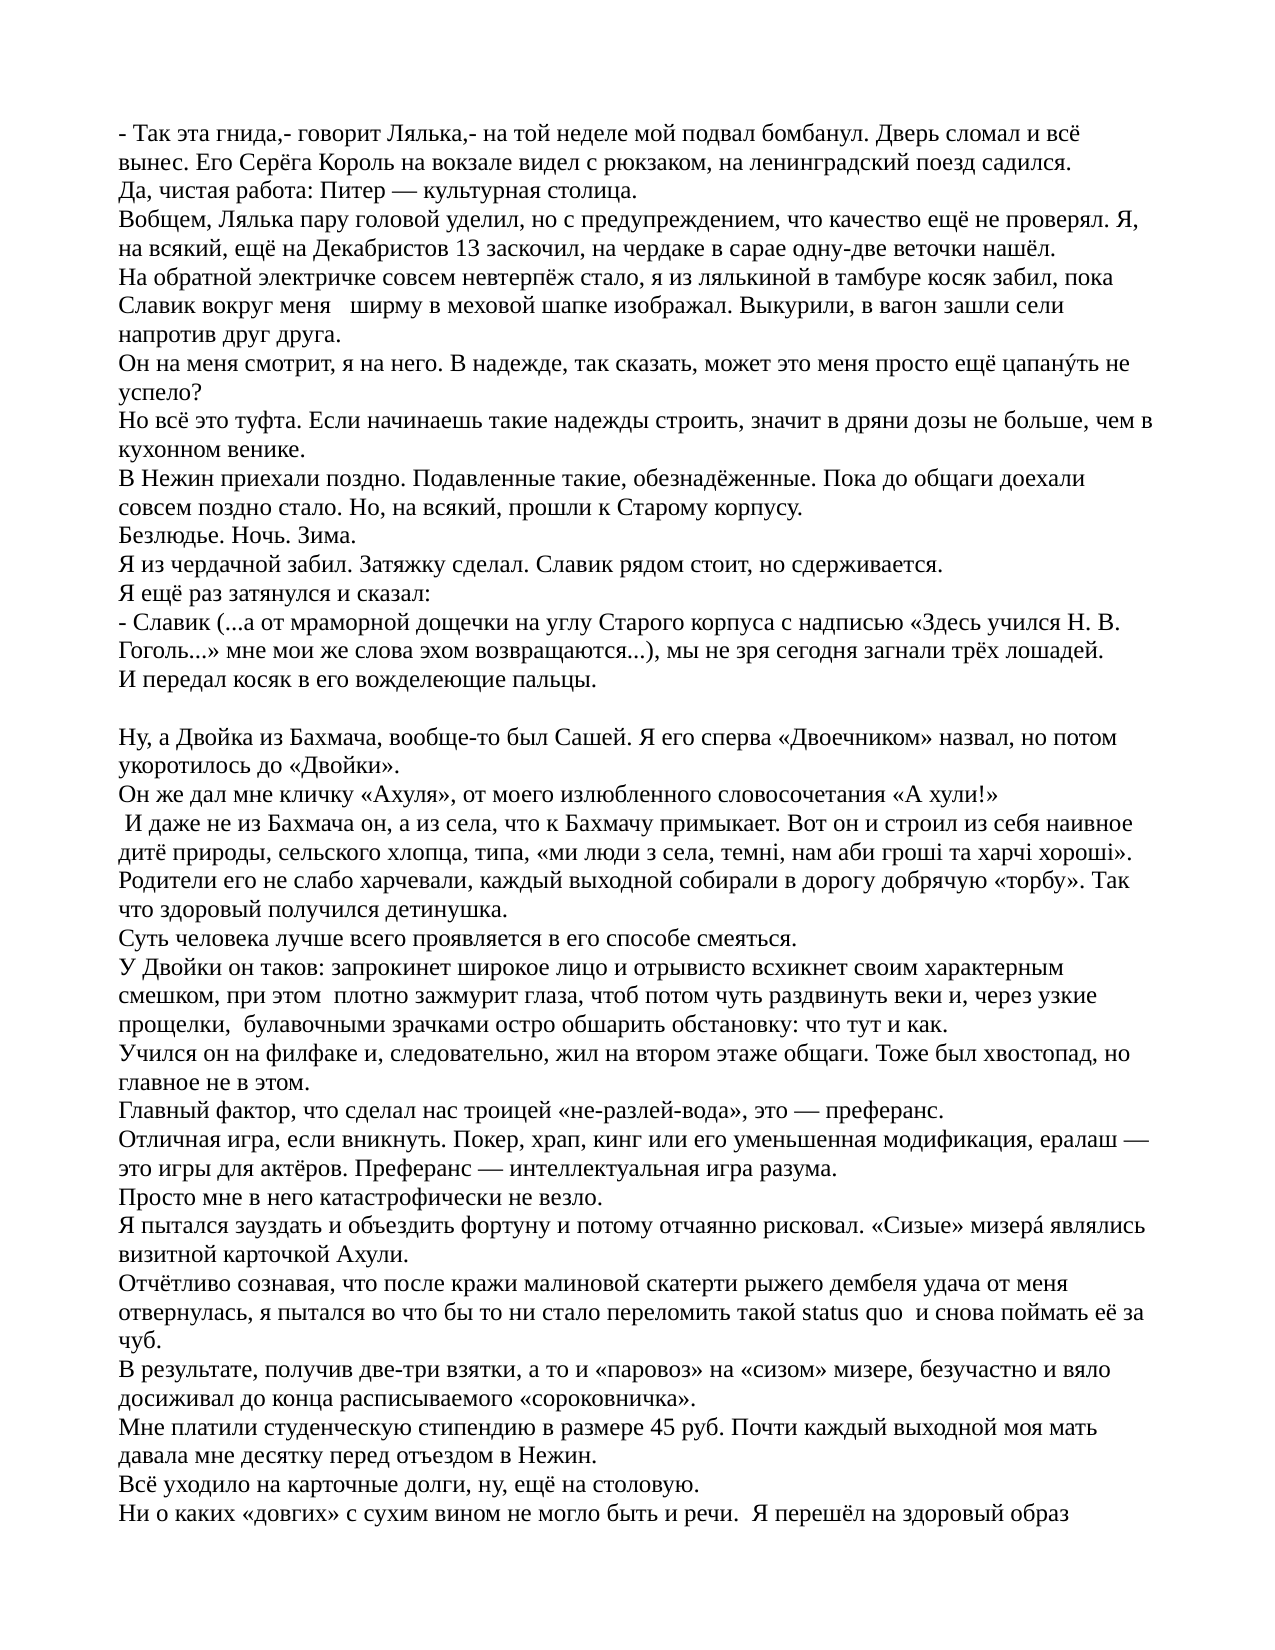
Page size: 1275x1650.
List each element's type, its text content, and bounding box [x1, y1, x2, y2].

text Ни о каких «довгих» с сухим вином не могло быть и речи. Я перешёл на здоровый образ [118, 1498, 1157, 1527]
text Родители его не слабо харчевали, каждый выходной собирали в дорогу добрячую «торбу». Так что здоровый получился детинушка. [118, 866, 1157, 923]
text Всё уходило на карточные долги, ну, ещё на столовую. [118, 1469, 1157, 1498]
text Он же дал мне кличку «Ахуля», от моего излюбленного словосочетания «А хули!» [118, 779, 1157, 808]
text На обратной электричке совсем невтерпёж стало, я из лялькиной в тамбуре косяк забил, пока Славик вокруг меня ширму в меховой шапке изображал. Выкурили, в вагон зашли сели напротив друг друга. [118, 262, 1157, 348]
text Я из чердачной забил. Затяжку сделал. Славик рядом стоит, но сдерживается. [118, 549, 1157, 578]
text Я ещё раз затянулся и сказал: [118, 578, 1157, 607]
text Да, чистая работа: Питер — культурная столица. [118, 176, 1157, 204]
text В Нежин приехали поздно. Подавленные такие, обезнадёженные. Пока до общаги доехали совсем поздно стало. Но, на всякий, прошли к Старому корпусу. [118, 463, 1157, 521]
text В результате, получив две-три взятки, а то и «паровоз» на «сизом» мизере, безучастно и вяло досиживал до конца расписываемого «сороковничка». [118, 1354, 1157, 1412]
text - Славик (...а от мраморной дощечки на углу Старого корпуса с надписью «Здесь учился Н. В. Гоголь...» мне мои же слова эхом возвращаются...), мы не зря сегодня загнали трёх лошадей. [118, 607, 1157, 664]
text И даже не из Бахмача он, а из села, что к Бахмачу примыкает. Вот он и строил из себя наивное дитё природы, сельского хлопца, типа, «ми люди з села, темнi, нам аби грошi та харчi хорошi». [118, 808, 1157, 866]
text Безлюдье. Ночь. Зима. [118, 521, 1157, 549]
text Суть человека лучше всего проявляется в его способе смеяться. [118, 923, 1157, 952]
text Вобщем, Лялька пару головой уделил, но с предупреждением, что качество ещё не проверял. Я, на всякий, ещё на Декабристов 13 заскочил, на чердаке в сарае одну-две веточки нашёл. [118, 204, 1157, 262]
text Главный фактор, что сделал нас троицей «не-разлей-вода», это — преферанс. [118, 1096, 1157, 1124]
text Ну, а Двойка из Бахмача, вообще-то был Сашей. Я его сперва «Двоечником» назвал, но потом укоротилось до «Двойки». [118, 722, 1157, 779]
text Отчётливо сознавая, что после кражи малиновой скатерти рыжего дембеля удача от меня отвернулась, я пытался во что бы то ни стало переломить такой status quo и снова поймать её за чуб. [118, 1268, 1157, 1354]
text Он на меня смотрит, я на него. В надежде, так сказать, может это меня просто ещё цапанýть не успело? [118, 348, 1157, 406]
text Учился он на филфаке и, следовательно, жил на втором этаже общаги. Тоже был хвостопад, но главное не в этом. [118, 1038, 1157, 1096]
text Просто мне в него катастрофически не везло. [118, 1182, 1157, 1211]
text Отличная игра, если вникнуть. Покер, храп, кинг или его уменьшенная модификация, ералаш — это игры для актёров. Преферанс — интеллектуальная игра разума. [118, 1124, 1157, 1182]
text - Так эта гнида,- говорит Лялька,- на той неделе мой подвал бомбанул. Дверь сломал и всё вынес. Его Серёга Король на вокзале видел с рюкзаком, на ленинградский поезд садился. [118, 118, 1157, 176]
text У Двойки он таков: запрокинет широкое лицо и отрывисто всхикнет своим характерным смешком, при этом плотно зажмурит глаза, чтоб потом чуть раздвинуть веки и, через узкие прощелки, булавочными зрачками остро обшарить обстановку: что тут и как. [118, 952, 1157, 1038]
text Мне платили студенческую стипендию в размере 45 руб. Почти каждый выходной моя мать давала мне десятку перед отъездом в Нежин. [118, 1412, 1157, 1469]
text Я пытался зауздать и объездить фортуну и потому отчаянно рисковал. «Сизые» мизерá являлись визитной карточкой Ахули. [118, 1211, 1157, 1268]
text Но всё это туфта. Если начинаешь такие надежды строить, значит в дряни дозы не больше, чем в кухонном венике. [118, 406, 1157, 463]
text И передал косяк в его вожделеющие пальцы. [118, 664, 1157, 693]
